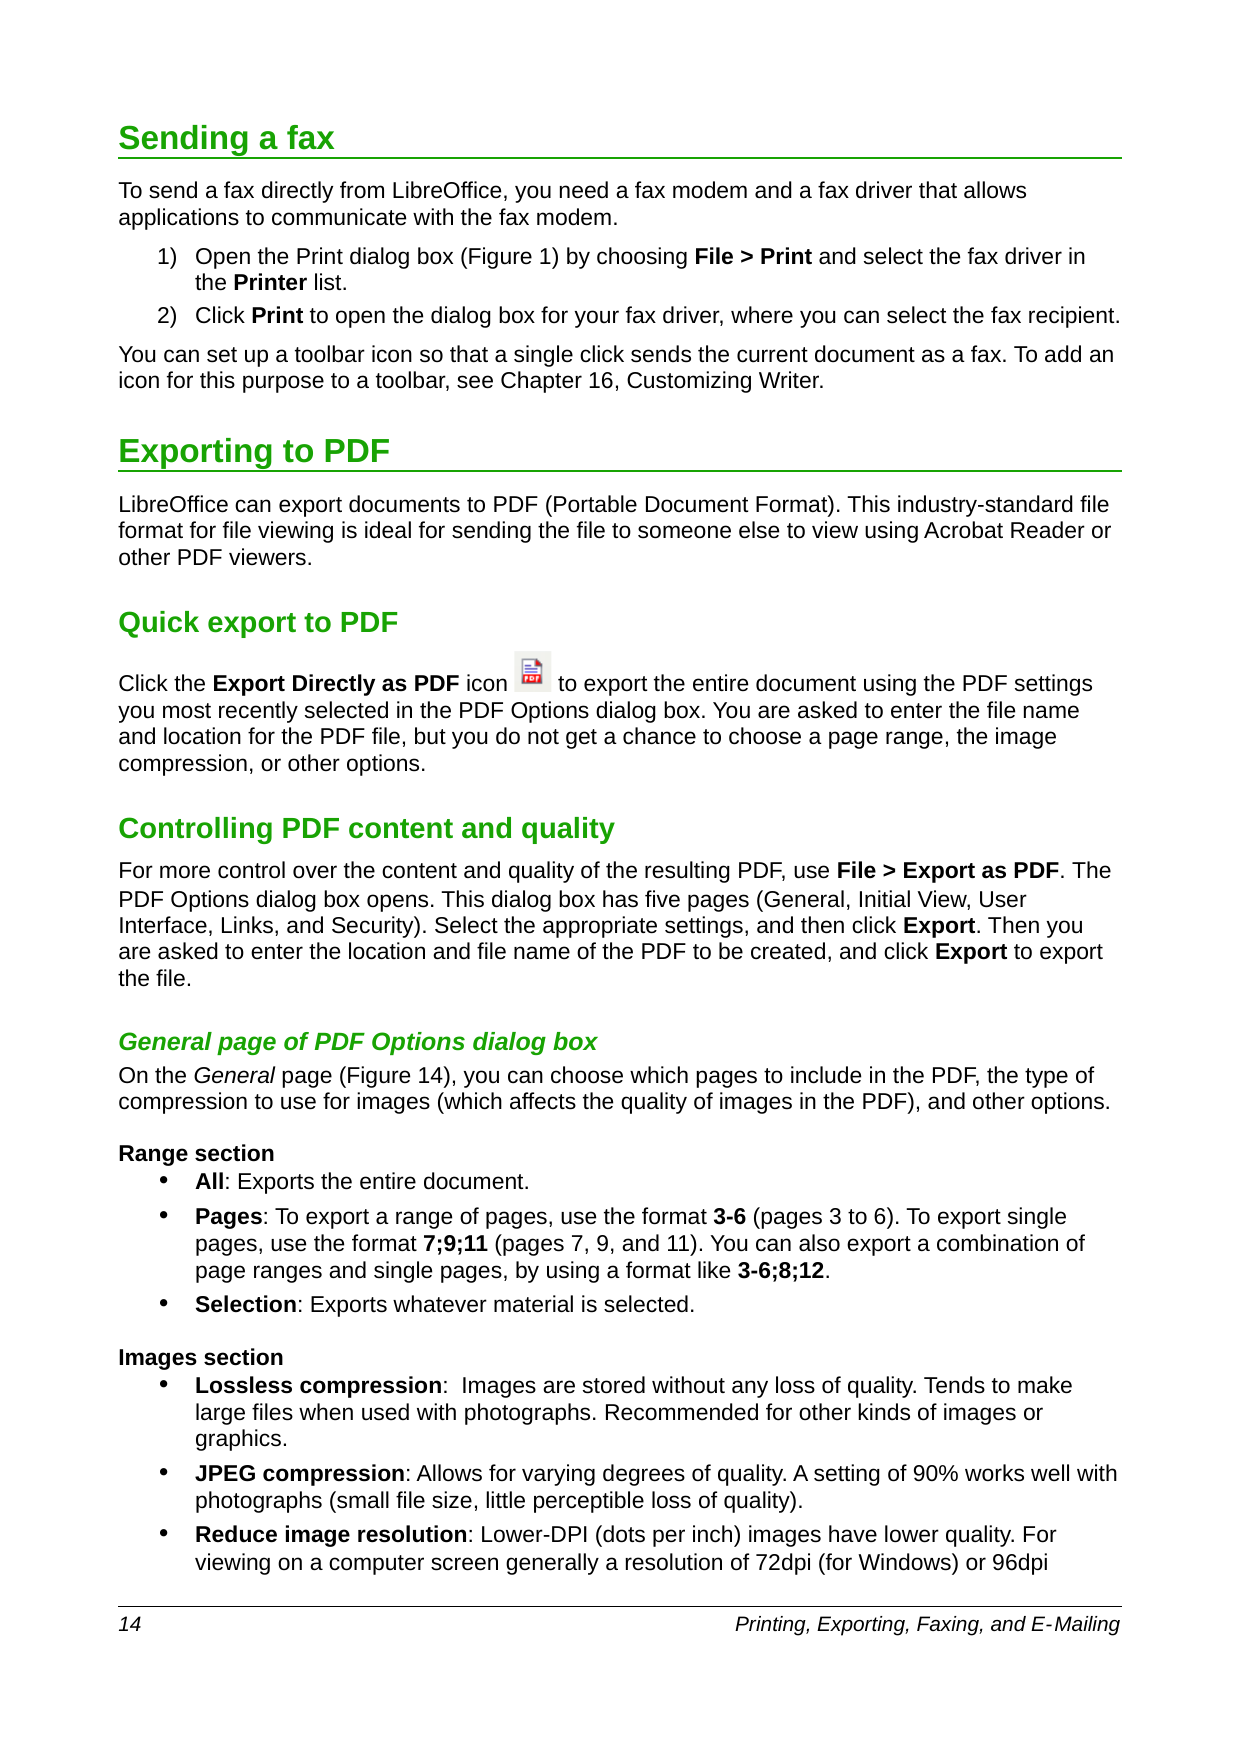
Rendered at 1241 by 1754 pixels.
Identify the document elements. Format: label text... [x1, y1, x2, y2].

list Open the Print dialog box (Figure 1) by choosing File > Print and select the fax driver in the Printer list. [177, 243, 1122, 295]
list All: Exports the entire document. [156, 1166, 1122, 1195]
text For more control over the content and quality of the resulting PDF, use File > Export as PDF. The PDF Options dialog box opens. This dialog box has five pages (General, Initial View, User Interface, Links, and Security). Select the appropriate settings, and then click Export. Then you are asked to enter the location and file name of the PDF to be created, and click Export to export the file. [118, 857, 1122, 991]
list JPEG compression: Allows for varying degrees of quality. A setting of 90% works well with photographs (small file size, little perceptible loss of quality). [156, 1458, 1122, 1513]
subtitle Sending a fax [118, 118, 1122, 157]
text Images section [118, 1343, 1122, 1370]
list Pages: To export a range of pages, use the format 3-6 (pages 3 to 6). To export single pages, use the format 7;9;11 (pages 7, 9, and 11). You can also export a combination of page ranges and single pages, by using a format like 3-6;8;12. [156, 1201, 1122, 1283]
list Selection: Exports whatever material is selected. [156, 1289, 1122, 1318]
list Reduce image resolution: Lower-DPI (dots per inch) images have lower quality. For viewing on a computer screen generally a resolution of 72dpi (for Windows) or 96dpi [156, 1520, 1122, 1575]
text Click the Export Directly as PDF icon to export the entire document using the PDF settings you most recently selected in the PDF Options dialog box. You are asked to enter the file name and location for the PDF file, but you do not get a chance to choose a page range, the image compression, or other options. [118, 651, 1122, 776]
subtitle Controlling PDF content and quality [118, 811, 1122, 845]
text On the General page (Figure 14), you can choose which pages to include in the PDF, the type of compression to use for images (which affects the quality of images in the PDF), and other options. [118, 1062, 1122, 1114]
text To send a fax directly from LibreOffice, you need a fax modem and a fax driver that allows applications to communicate with the fax modem. [118, 177, 1122, 230]
subtitle General page of PDF Options dialog box [118, 1027, 1122, 1055]
text Range section [118, 1139, 1122, 1166]
list You can set up a toolbar icon so that a single click sends the current document as a fax. To add an icon for this purpose to a toolbar, see Chapter 16, Customizing Writer. [118, 341, 1122, 393]
subtitle Quick export to PDF [118, 606, 1122, 639]
list Lossless compression: Images are stored without any loss of quality. Tends to make large files when used with photographs. Recommended for other kinds of images or graphics. [156, 1370, 1122, 1452]
picture [514, 651, 552, 692]
subtitle Exporting to PDF [118, 432, 1122, 470]
text LibreOffice can export documents to PDF (Portable Document Format). This industry-standard file format for file viewing is ideal for sending the file to someone else to view using Acrobat Reader or other PDF viewers. [118, 491, 1122, 570]
list Click Print to open the dialog box for your fax driver, where you can select the fax recipient. [177, 302, 1122, 328]
